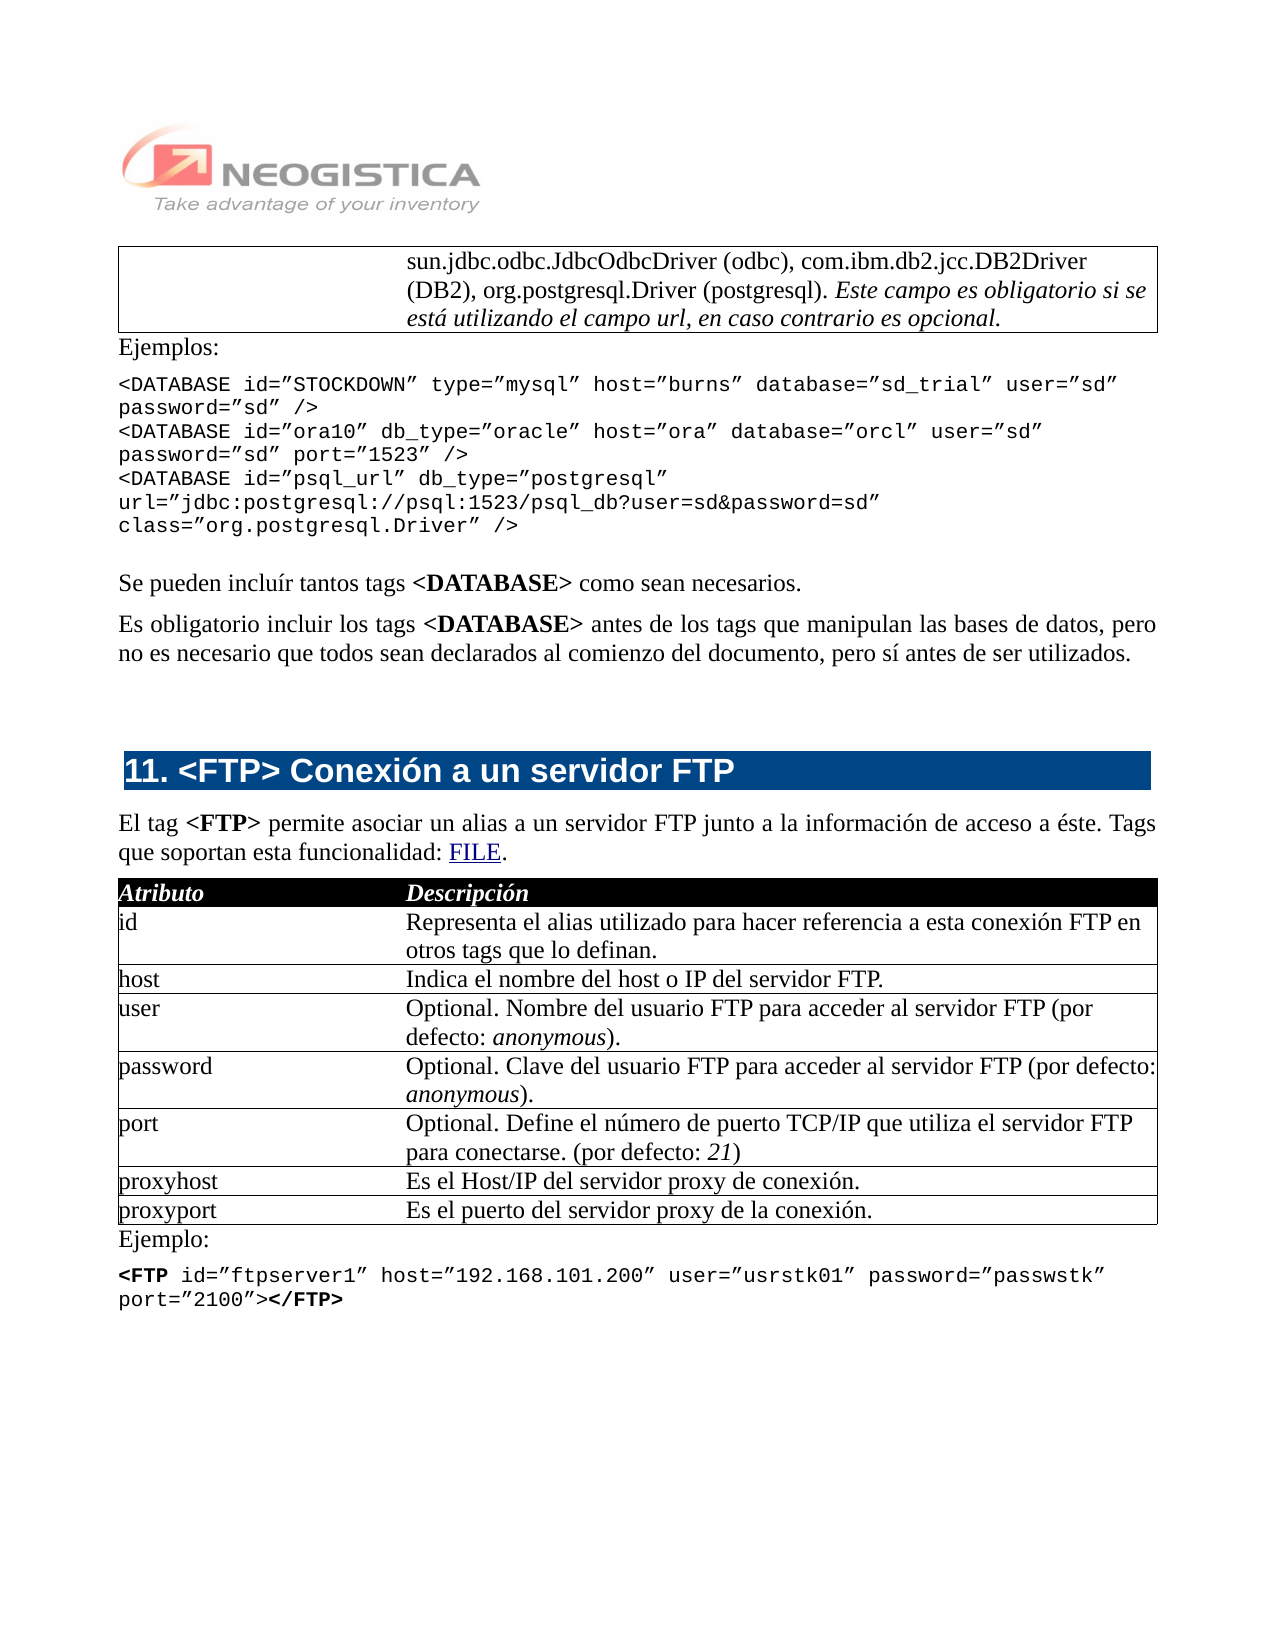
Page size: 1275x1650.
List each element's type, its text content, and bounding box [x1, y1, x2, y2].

table_header Atributo [119, 879, 406, 907]
table_cell user [119, 994, 406, 1051]
table_cell [119, 247, 407, 332]
text Se pueden incluír tantos tags <DATABASE> como sean necesarios. [118, 539, 1157, 597]
table_cell sun.jdbc.odbc.JdbcOdbcDriver (odbc), com.ibm.db2.jcc.DB2Driver (DB2), org.postgresql.Driver (postgresql). Este campo es obligatorio si se está utilizando el campo url, en caso contrario es opcional. [407, 247, 1157, 332]
table_cell Es el Host/IP del servidor proxy de conexión. [406, 1167, 1157, 1195]
table_cell Representa el alias utilizado para hacer referencia a esta conexión FTP en otros tags que lo definan. [406, 907, 1157, 964]
text Ejemplos: [118, 333, 1157, 361]
text Ejemplo: [118, 1225, 1157, 1252]
table_cell Optional. Define el número de puerto TCP/IP que utiliza el servidor FTP para conectarse. (por defecto: 21) [406, 1109, 1157, 1166]
table_cell proxyport [119, 1196, 406, 1224]
text <DATABASE id=”STOCKDOWN” type=”mysql” host=”burns” database=”sd_trial” user=”sd” password=”sd” /> <DATABASE id=”ora10” db_type=”oracle” host=”ora” database=”orcl” user=”sd” password=”sd” port=”1523” /> <DATABASE id=”psql_url” db_type=”postgresql” url=”jdbc:postgresql://psql:1523/psql_db?user=sd&password=sd” class=”org.postgresql.Driver” /> [118, 373, 1157, 539]
table_cell Optional. Clave del usuario FTP para acceder al servidor FTP (por defecto: anonymous). [406, 1052, 1157, 1108]
table_cell id [119, 907, 406, 964]
table_cell Optional. Nombre del usuario FTP para acceder al servidor FTP (por defecto: anonymous). [406, 994, 1157, 1051]
table_cell password [119, 1052, 406, 1108]
table_header 11. <FTP> Conexión a un servidor FTP [118, 720, 1157, 808]
table_cell proxyhost [119, 1167, 406, 1195]
text El tag <FTP> permite asociar un alias a un servidor FTP junto a la información de acceso a éste. Tags que soportan esta funcionalidad: FILE. [118, 808, 1157, 865]
table_cell port [119, 1109, 406, 1166]
table_cell host [119, 965, 406, 993]
text <FTP id=”ftpserver1” host=”192.168.101.200” user=”usrstk01” password=”passwstk” port=”2100”></FTP> [118, 1265, 1157, 1312]
text Es obligatorio incluir los tags <DATABASE> antes de los tags que manipulan las bases de datos, pero no es necesario que todos sean declarados al comienzo del documento, pero sí antes de ser utilizados. [118, 609, 1157, 667]
table_cell Indica el nombre del host o IP del servidor FTP. [406, 965, 1157, 993]
table_header Descripción [406, 879, 1157, 907]
table_cell Es el puerto del servidor proxy de la conexión. [406, 1196, 1157, 1224]
